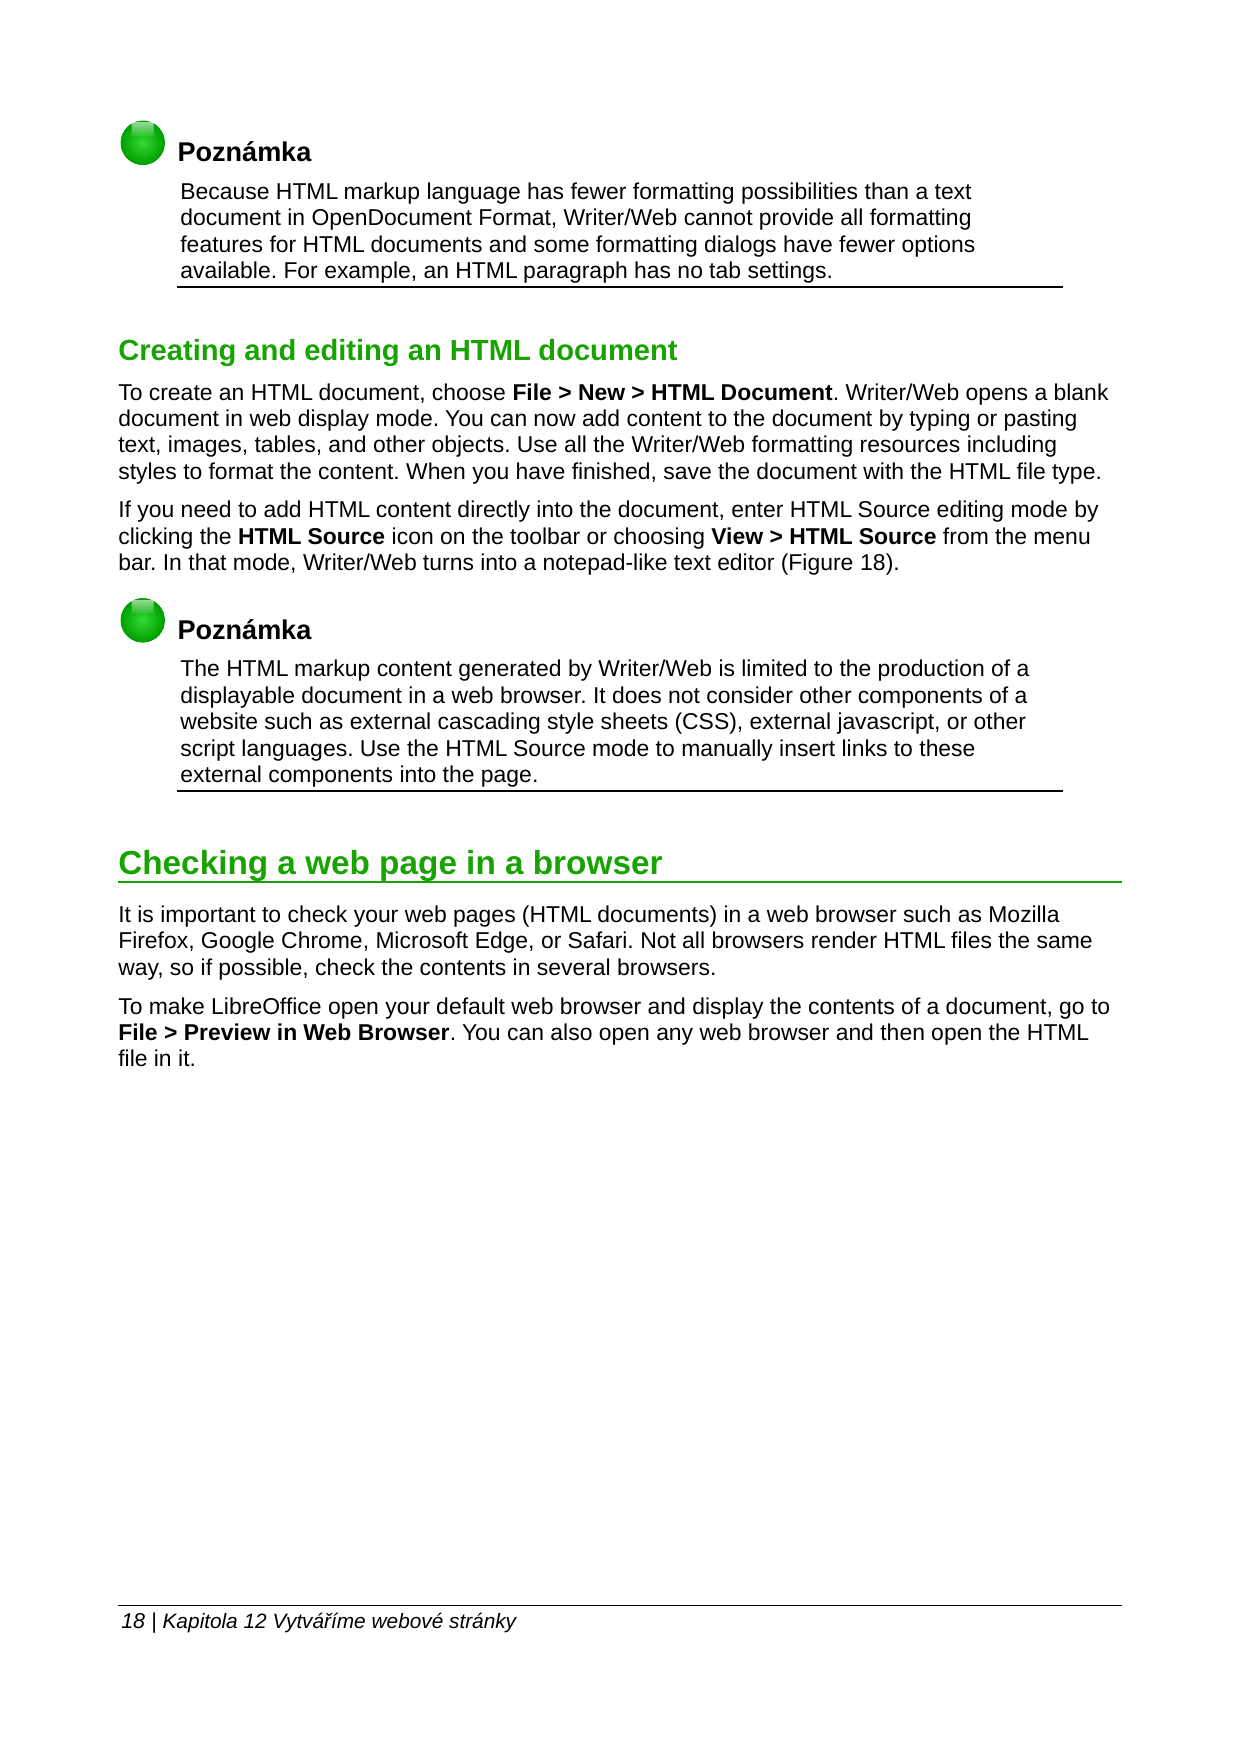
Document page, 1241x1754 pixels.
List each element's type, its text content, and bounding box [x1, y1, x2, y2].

subtitle Creating and editing an HTML document [118, 333, 1122, 367]
subtitle Poznámka [118, 118, 1122, 167]
subtitle Checking a web page in a browser [118, 843, 1122, 881]
text To make LibreOffice open your default web browser and display the contents of a document, go to File > Preview in Web Browser. You can also open any web browser and then open the HTML file in it. [118, 993, 1122, 1072]
text To create an HTML document, choose File > New > HTML Document. Writer/Web opens a blank document in web display mode. You can now add content to the document by typing or pasting text, images, tables, and other objects. Use all the Writer/Web formatting resources including styles to format the content. When you have finished, save the document with the HTML file type. [118, 378, 1122, 484]
text It is important to check your web pages (HTML documents) in a web browser such as Mozilla Firefox, Google Chrome, Microsoft Edge, or Safari. Not all browsers render HTML files the same way, so if possible, check the contents in several browsers. [118, 901, 1122, 980]
text If you need to add HTML content directly into the document, enter HTML Source editing mode by clicking the HTML Source icon on the toolbar or choosing View > HTML Source from the menu bar. In that mode, Writer/Web turns into a notepad-like text editor (Figure 18). [118, 496, 1122, 576]
text Because HTML markup language has fewer formatting possibilities than a text document in OpenDocument Format, Writer/Web cannot provide all formatting features for HTML documents and some formatting dialogs have fewer options available. For example, an HTML paragraph has no tab settings. [177, 175, 1063, 286]
text The HTML markup content generated by Writer/Web is limited to the production of a displayable document in a web browser. It does not consider other components of a website such as external cascading style sheets (CSS), external javascript, or other script languages. Use the HTML Source mode to manually insert links to these external components into the page. [177, 652, 1063, 790]
subtitle Poznámka [118, 596, 1122, 645]
